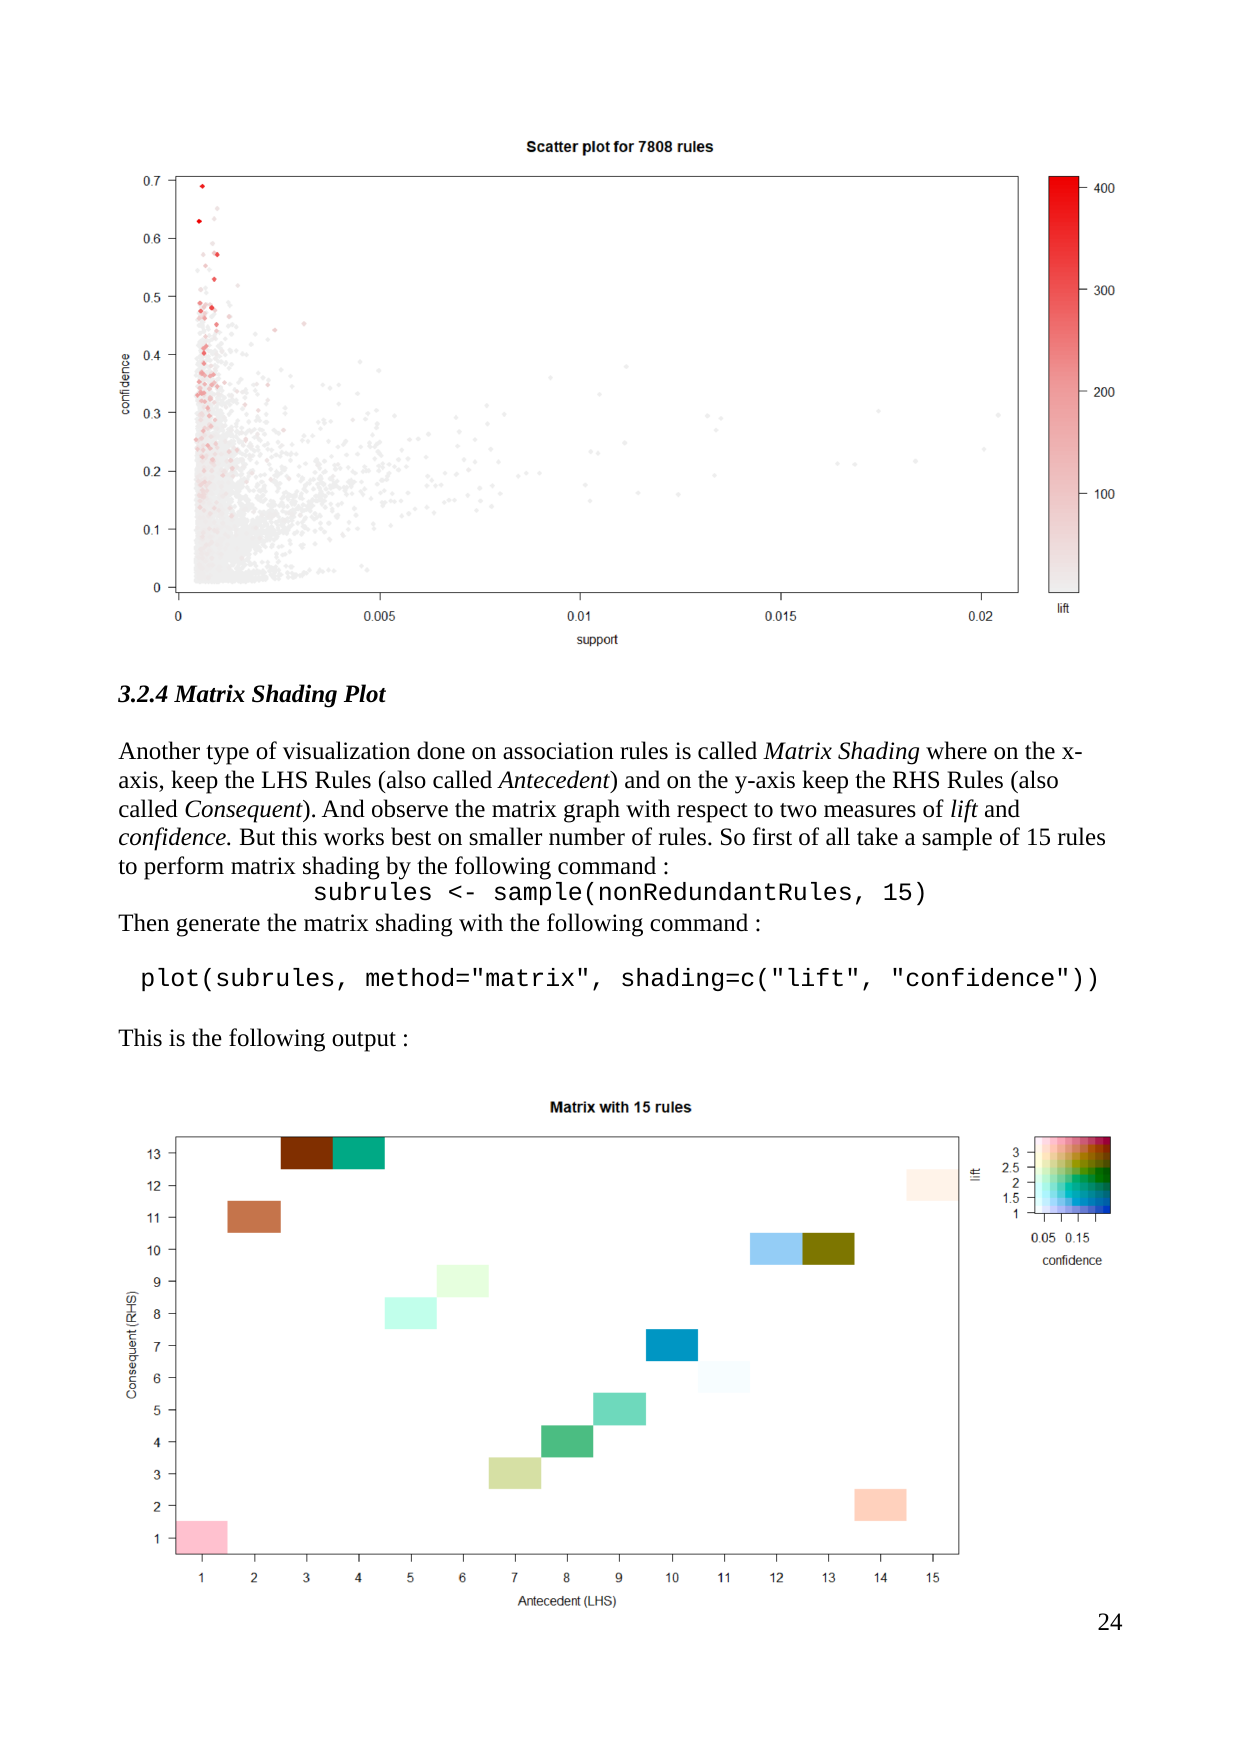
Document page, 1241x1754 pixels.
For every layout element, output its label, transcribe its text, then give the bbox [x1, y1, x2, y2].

text This is the following output : [118, 1023, 1122, 1052]
text Then generate the matrix shading with the following command : [118, 908, 1122, 937]
picture [118, 1080, 1123, 1611]
text Another type of visualization done on association rules is called Matrix Shading where on the x-axis, keep the LHS Rules (also called Antecedent) and on the y-axis keep the RHS Rules (also called Consequent). And observe the matrix graph with respect to two measures of lift and confidence. But this works best on smaller number of rules. So first of all take a sample of 15 rules to perform matrix shading by the following command : [118, 736, 1122, 880]
text subrules <- sample(nonRedundantRules, 15) [118, 880, 1122, 908]
picture [118, 118, 1123, 650]
text 3.2.4 Matrix Shading Plot [118, 679, 1122, 707]
text plot(subrules, method="matrix", shading=c("lift", "confidence")) [118, 966, 1122, 994]
